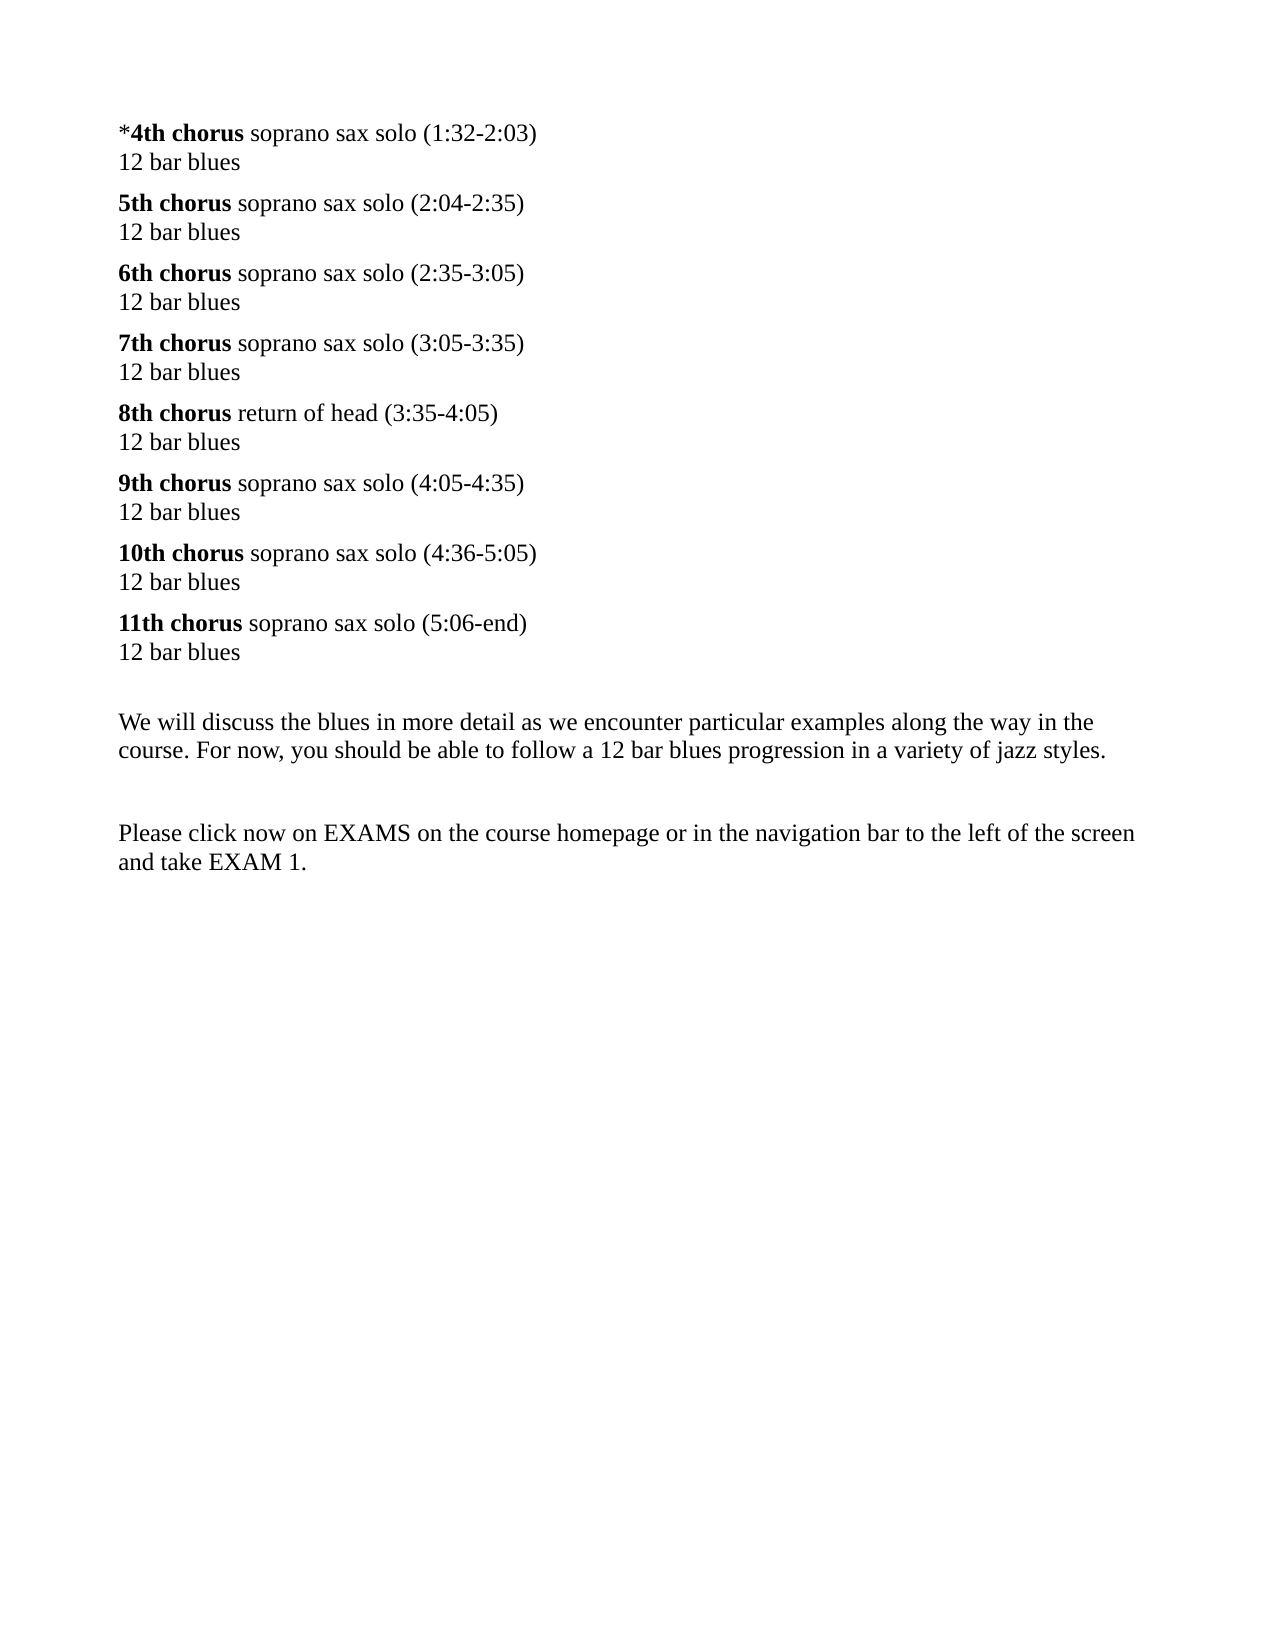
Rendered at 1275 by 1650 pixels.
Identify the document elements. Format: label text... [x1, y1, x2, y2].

text *4th chorus soprano sax solo (1:32-2:03) 12 bar blues [118, 118, 1157, 176]
text 7th chorus soprano sax solo (3:05-3:35) 12 bar blues [118, 328, 1157, 386]
text 5th chorus soprano sax solo (2:04-2:35) 12 bar blues [118, 188, 1157, 246]
text We will discuss the blues in more detail as we encounter particular examples along the way in the course. For now, you should be able to follow a 12 bar blues progression in a variety of jazz styles. [118, 678, 1157, 764]
text 11th chorus soprano sax solo (5:06-end) 12 bar blues [118, 608, 1157, 666]
text 10th chorus soprano sax solo (4:36-5:05) 12 bar blues [118, 538, 1157, 596]
text 8th chorus return of head (3:35-4:05) 12 bar blues [118, 398, 1157, 456]
text 6th chorus soprano sax solo (2:35-3:05) 12 bar blues [118, 258, 1157, 316]
text Please click now on EXAMS on the course homepage or in the navigation bar to the left of the screen and take EXAM 1. [118, 818, 1157, 876]
text 9th chorus soprano sax solo (4:05-4:35) 12 bar blues [118, 468, 1157, 526]
